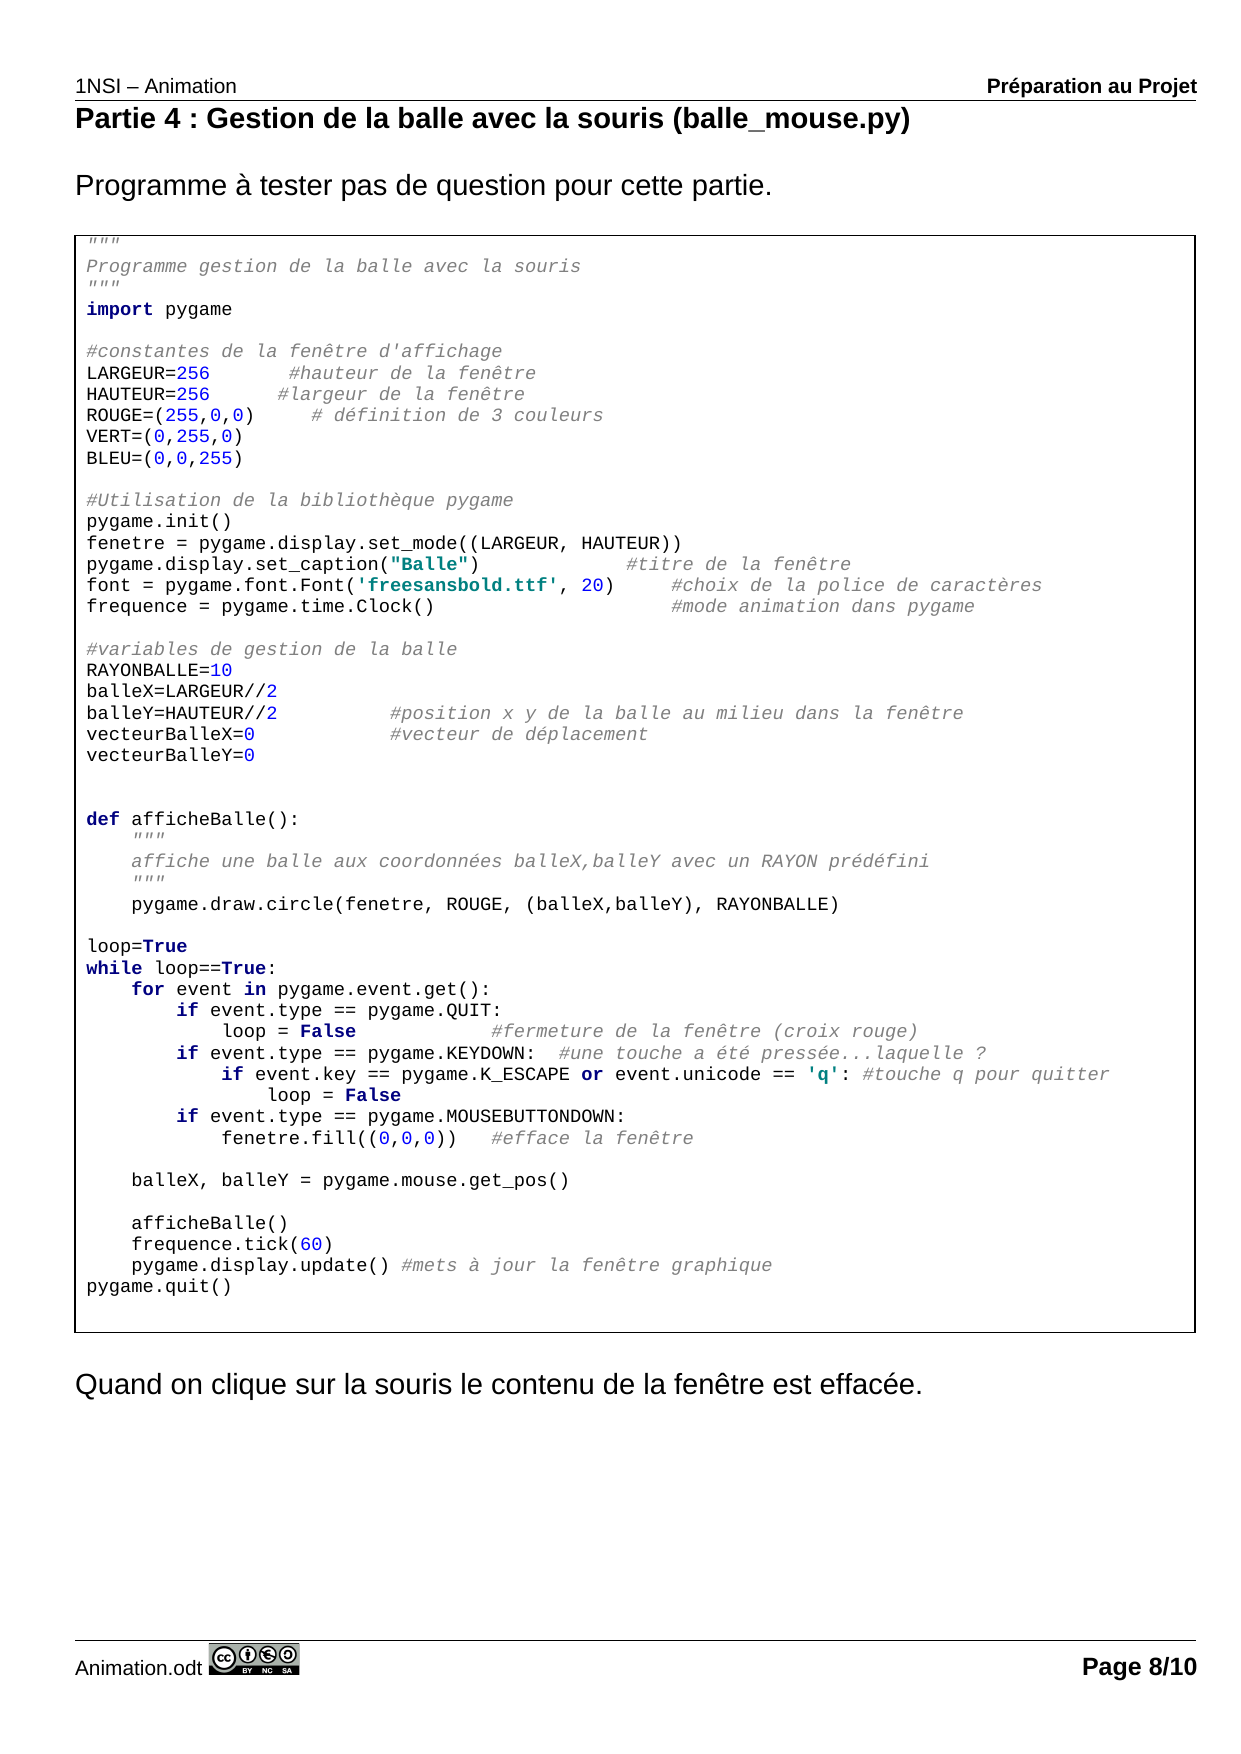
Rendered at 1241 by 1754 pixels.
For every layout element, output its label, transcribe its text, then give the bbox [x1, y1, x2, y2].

picture [208, 1643, 300, 1675]
text Programme à tester pas de question pour cette partie. [75, 168, 1196, 201]
text Partie 4 : Gestion de la balle avec la souris (balle_mouse.py) [75, 101, 1196, 134]
table_header """ Programme gestion de la balle avec la souris """ import pygame #constantes de la fenêtre d'affichage LARGEUR=256 #hauteur de la fenêtre HAUTEUR=256 #largeur de la fenêtre ROUGE=(255,0,0) # définition de 3 couleurs VERT=(0,255,0) BLEU=(0,0,255) #Utilisation de la bibliothèque pygame pygame.init() fenetre = pygame.display.set_mode((LARGEUR, HAUTEUR)) pygame.display.set_caption("Balle") #titre de la fenêtre font = pygame.font.Font('freesansbold.ttf', 20) #choix de la police de caractères frequence = pygame.time.Clock() #mode animation dans pygame #variables de gestion de la balle RAYONBALLE=10 balleX=LARGEUR//2 balleY=HAUTEUR//2 #position x y de la balle au milieu dans la fenêtre vecteurBalleX=0 #vecteur de déplacement vecteurBalleY=0 def afficheBalle(): """ affiche une balle aux coordonnées balleX,balleY avec un RAYON prédéfini """ pygame.draw.circle(fenetre, ROUGE, (balleX,balleY), RAYONBALLE) loop=True while loop==True: for event in pygame.event.get(): if event.type == pygame.QUIT: loop = False #fermeture de la fenêtre (croix rouge) if event.type == pygame.KEYDOWN: #une touche a été pressée...laquelle ? if event.key == pygame.K_ESCAPE or event.unicode == 'q': #touche q pour quitter loop = False if event.type == pygame.MOUSEBUTTONDOWN: fenetre.fill((0,0,0)) #efface la fenêtre balleX, balleY = pygame.mouse.get_pos() afficheBalle() frequence.tick(60) pygame.display.update() #mets à jour la fenêtre graphique pygame.quit() [76, 236, 1194, 1332]
text Quand on clique sur la souris le contenu de la fenêtre est effacée. [75, 1367, 1196, 1400]
